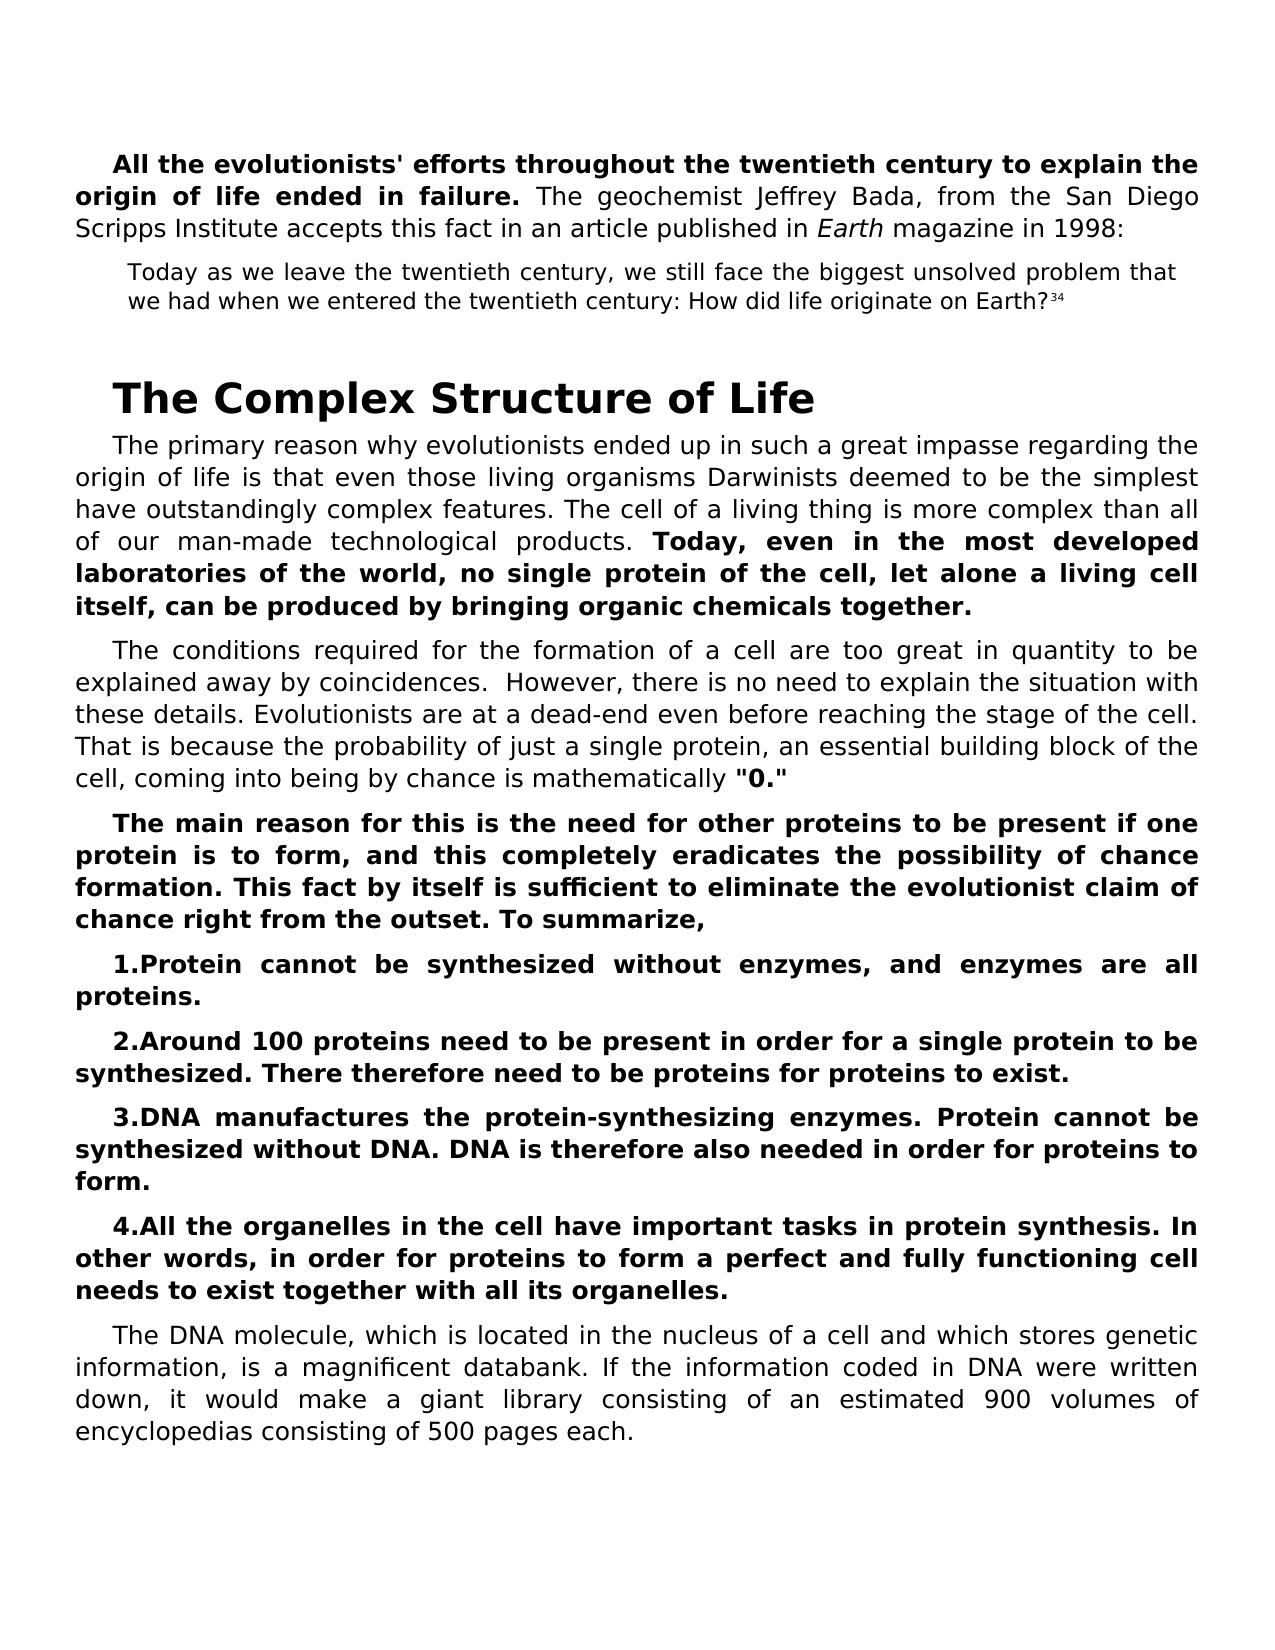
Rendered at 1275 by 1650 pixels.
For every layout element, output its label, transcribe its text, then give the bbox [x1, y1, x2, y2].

subtitle The Complex Structure of Life [112, 374, 1200, 423]
text The main reason for this is the need for other proteins to be present if one protein is to form, and this completely eradicates the possibility of chance formation. This fact by itself is sufficient to eliminate the evolutionist claim of chance right from the outset. To summarize, [75, 809, 1200, 934]
text 1.Protein cannot be synthesized without enzymes, and enzymes are all proteins. [75, 950, 1200, 1011]
text Today as we leave the twentieth century, we still face the biggest unsolved problem that we had when we entered the twentieth century: How did life originate on Earth?34 [127, 259, 1177, 315]
text 2.Around 100 proteins need to be present in order for a single protein to be synthesized. There therefore need to be proteins for proteins to exist. [75, 1027, 1200, 1088]
text 4.All the organelles in the cell have important tasks in protein synthesis. In other words, in order for proteins to form a perfect and fully functioning cell needs to exist together with all its organelles. [75, 1212, 1200, 1305]
text The primary reason why evolutionists ended up in such a great impasse regarding the origin of life is that even those living organisms Darwinists deemed to be the simplest have outstandingly complex features. The cell of a living thing is more complex than all of our man-made technological products. Today, even in the most developed laboratories of the world, no single protein of the cell, let alone a living cell itself, can be produced by bringing organic chemicals together. [75, 431, 1200, 621]
text The DNA molecule, which is located in the nucleus of a cell and which stores genetic information, is a magnificent databank. If the information coded in DNA were written down, it would make a giant library consisting of an estimated 900 volumes of encyclopedias consisting of 500 pages each. [75, 1321, 1200, 1446]
text All the evolutionists' efforts throughout the twentieth century to explain the origin of life ended in failure. The geochemist Jeffrey Bada, from the San Diego Scripps Institute accepts this fact in an article published in Earth magazine in 1998: [75, 150, 1200, 243]
text 3.DNA manufactures the protein-synthesizing enzymes. Protein cannot be synthesized without DNA. DNA is therefore also needed in order for proteins to form. [75, 1103, 1200, 1197]
text The conditions required for the formation of a cell are too great in quantity to be explained away by coincidences. However, there is no need to explain the situation with these details. Evolutionists are at a dead-end even before reaching the stage of the cell. That is because the probability of just a single protein, an essential building block of the cell, coming into being by chance is mathematically "0." [75, 636, 1200, 794]
